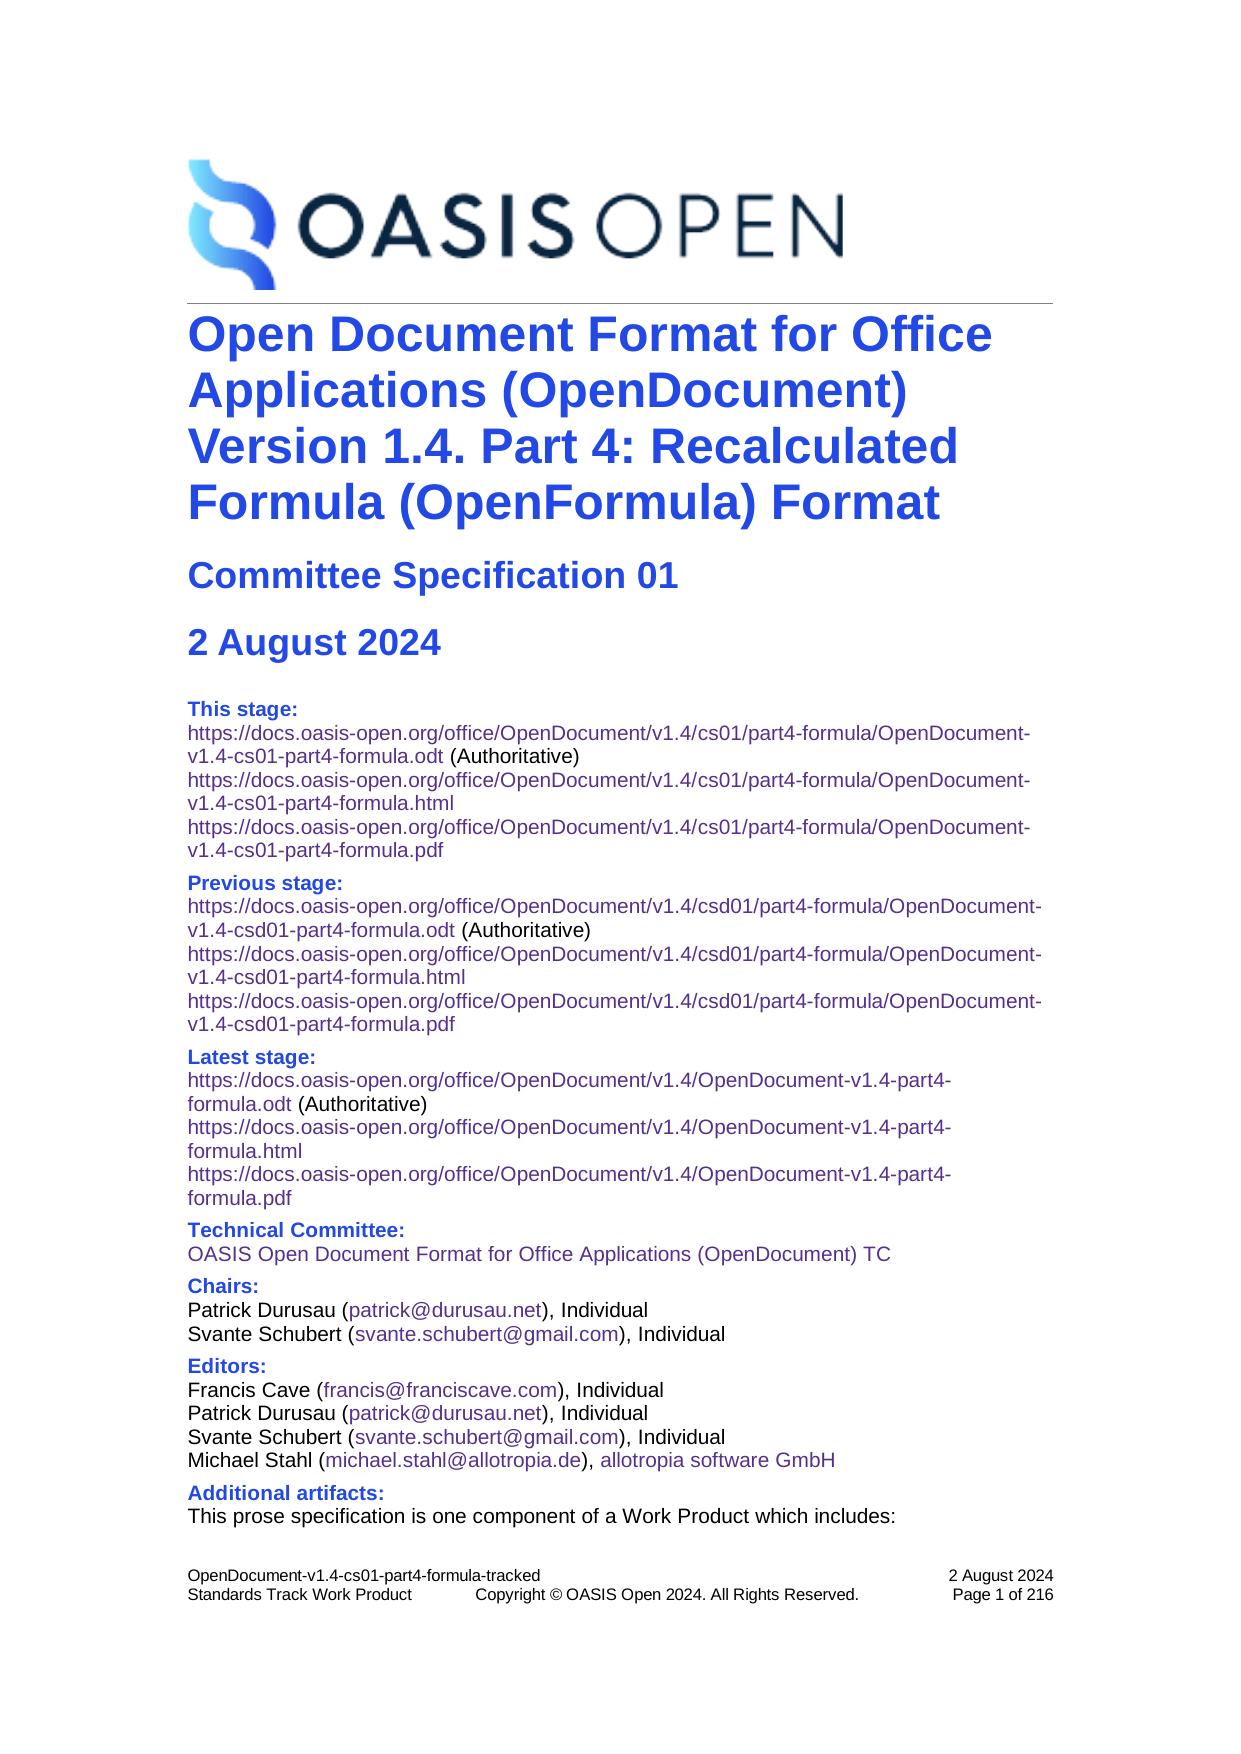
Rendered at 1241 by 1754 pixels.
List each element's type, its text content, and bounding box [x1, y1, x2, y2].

title https://docs.oasis-open.org/office/OpenDocument/v1.4/cs01/part4-formula/OpenDocument-v1.4-cs01-part4-formula.html [187, 768, 1053, 815]
title Svante Schubert (svante.schubert@gmail.com), Individual [187, 1425, 1053, 1449]
subtitle Committee Specification 01 [187, 552, 1053, 597]
title https://docs.oasis-open.org/office/OpenDocument/v1.4/csd01/part4-formula/OpenDocument-v1.4-csd01-part4-formula.html [187, 942, 1053, 989]
title https://docs.oasis-open.org/office/OpenDocument/v1.4/cs01/part4-formula/OpenDocument-v1.4-cs01-part4-formula.odt (Authoritative) [187, 721, 1053, 768]
title https://docs.oasis-open.org/office/OpenDocument/v1.4/OpenDocument-v1.4-part4-formula.odt (Authoritative) [187, 1069, 1053, 1116]
title Editors: [187, 1354, 1053, 1378]
title Latest stage: [187, 1045, 1053, 1069]
title Technical Committee: [187, 1219, 1053, 1242]
title https://docs.oasis-open.org/office/OpenDocument/v1.4/cs01/part4-formula/OpenDocument-v1.4-cs01-part4-formula.pdf [187, 815, 1053, 862]
title https://docs.oasis-open.org/office/OpenDocument/v1.4/csd01/part4-formula/OpenDocument-v1.4-csd01-part4-formula.odt (Authoritative) [187, 895, 1053, 942]
title This prose specification is one component of a Work Product which includes: [187, 1505, 1053, 1528]
title Patrick Durusau (patrick@durusau.net), Individual [187, 1402, 1053, 1425]
title Chairs: [187, 1275, 1053, 1298]
title Michael Stahl (michael.stahl@allotropia.de), allotropia software GmbH [187, 1449, 1053, 1472]
title Svante Schubert (svante.schubert@gmail.com), Individual [187, 1322, 1053, 1346]
title Additional artifacts: [187, 1481, 1053, 1505]
subtitle 2 August 2024 [187, 618, 1053, 664]
title This stage: [187, 698, 1053, 721]
title https://docs.oasis-open.org/office/OpenDocument/v1.4/OpenDocument-v1.4-part4-formula.html [187, 1116, 1053, 1163]
title https://docs.oasis-open.org/office/OpenDocument/v1.4/csd01/part4-formula/OpenDocument-v1.4-csd01-part4-formula.pdf [187, 989, 1053, 1036]
title Patrick Durusau (patrick@durusau.net), Individual [187, 1298, 1053, 1322]
title https://docs.oasis-open.org/office/OpenDocument/v1.4/OpenDocument-v1.4-part4-formula.pdf [187, 1163, 1053, 1210]
title Francis Cave (francis@franciscave.com), Individual [187, 1378, 1053, 1402]
title Previous stage: [187, 871, 1053, 895]
title Open Document Format for Office Applications (OpenDocument) Version 1.4. Part 4: Recalculated Formula (OpenFormula) Format [187, 304, 1053, 530]
title OASIS Open Document Format for Office Applications (OpenDocument) TC [187, 1242, 1053, 1266]
picture [187, 158, 843, 290]
